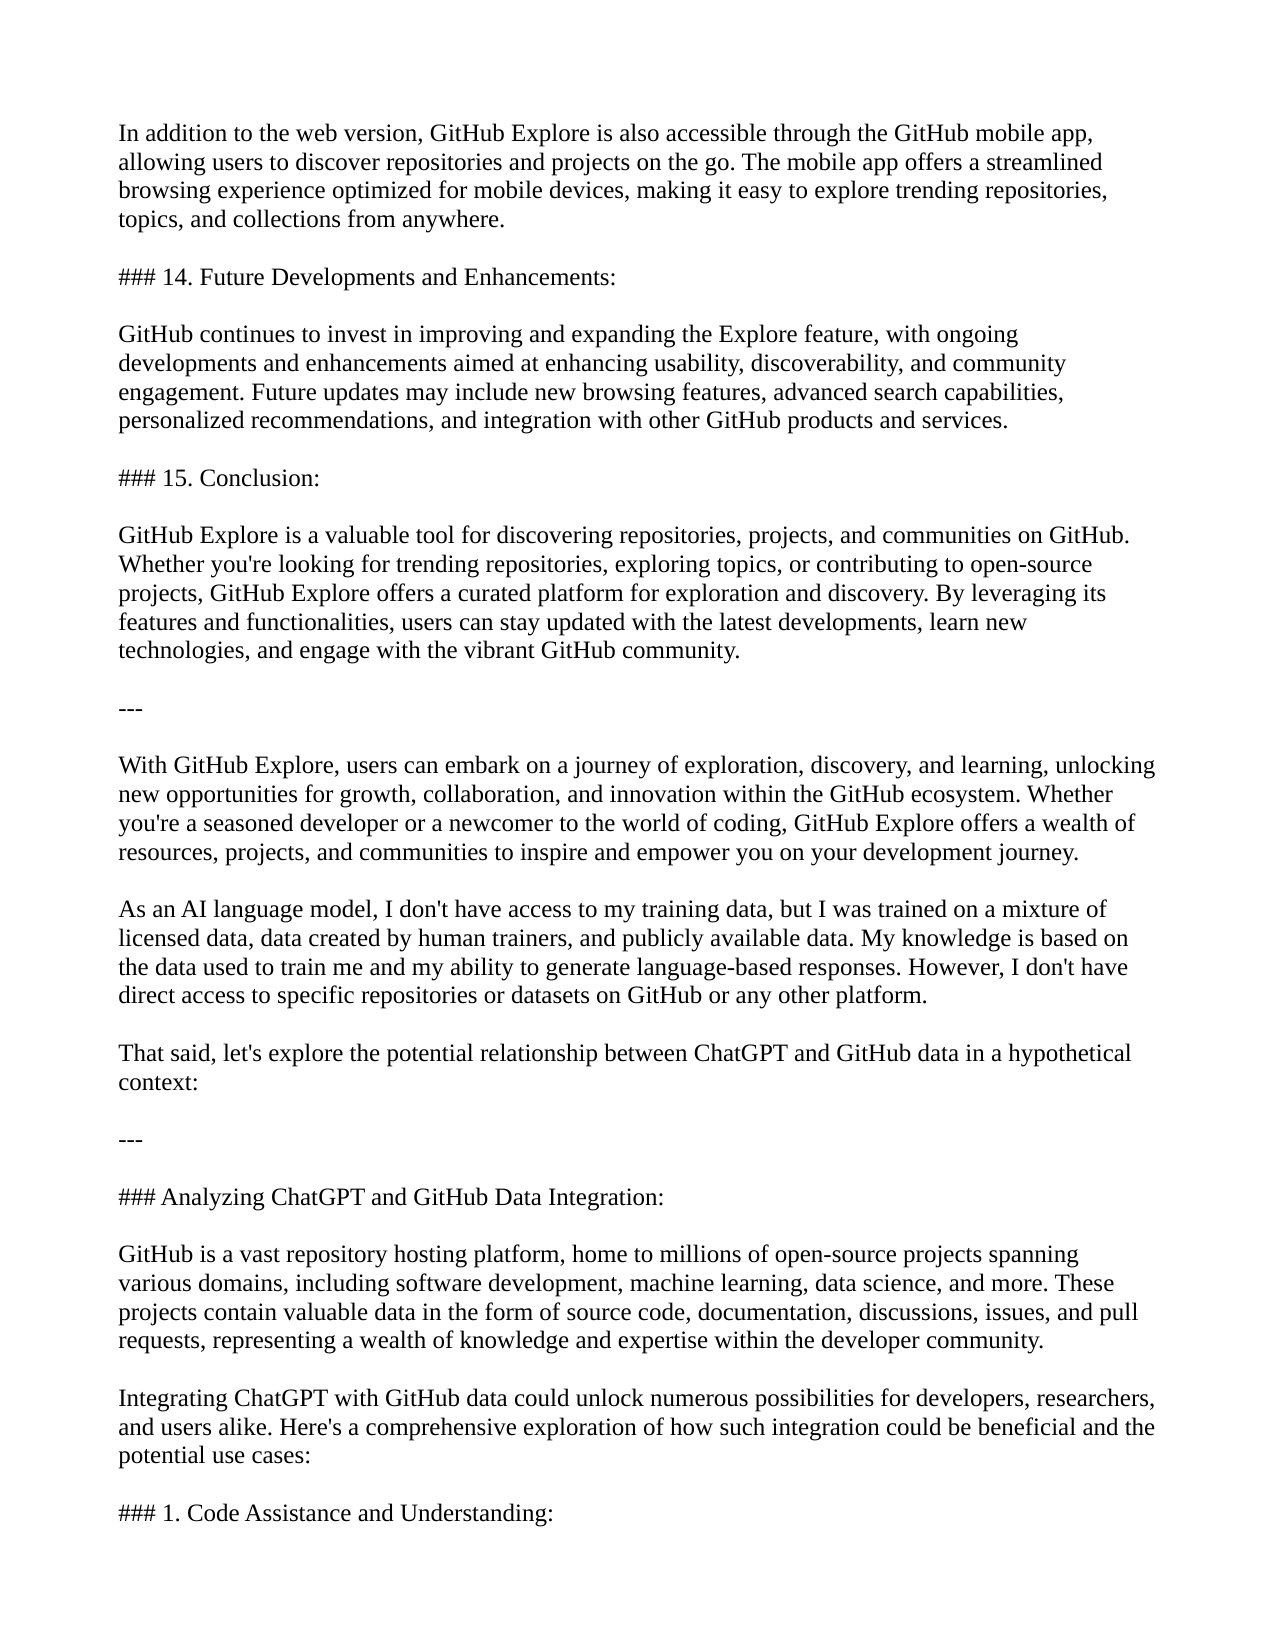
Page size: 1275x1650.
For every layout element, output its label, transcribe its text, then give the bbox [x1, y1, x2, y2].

text With GitHub Explore, users can embark on a journey of exploration, discovery, and learning, unlocking new opportunities for growth, collaboration, and innovation within the GitHub ecosystem. Whether you're a seasoned developer or a newcomer to the world of coding, GitHub Explore offers a wealth of resources, projects, and communities to inspire and empower you on your development journey. [118, 751, 1157, 866]
text --- [118, 1124, 1157, 1153]
text Integrating ChatGPT with GitHub data could unlock numerous possibilities for developers, researchers, and users alike. Here's a comprehensive exploration of how such integration could be beneficial and the potential use cases: [118, 1383, 1157, 1469]
text That said, let's explore the potential relationship between ChatGPT and GitHub data in a hypothetical context: [118, 1038, 1157, 1096]
text ### 15. Conclusion: [118, 463, 1157, 492]
text --- [118, 693, 1157, 722]
text As an AI language model, I don't have access to my training data, but I was trained on a mixture of licensed data, data created by human trainers, and publicly available data. My knowledge is based on the data used to train me and my ability to generate language-based responses. However, I don't have direct access to specific repositories or datasets on GitHub or any other platform. [118, 894, 1157, 1009]
text ### 14. Future Developments and Enhancements: [118, 262, 1157, 291]
text ### Analyzing ChatGPT and GitHub Data Integration: [118, 1182, 1157, 1211]
text In addition to the web version, GitHub Explore is also accessible through the GitHub mobile app, allowing users to discover repositories and projects on the go. The mobile app offers a streamlined browsing experience optimized for mobile devices, making it easy to explore trending repositories, topics, and collections from anywhere. [118, 118, 1157, 233]
text GitHub continues to invest in improving and expanding the Explore feature, with ongoing developments and enhancements aimed at enhancing usability, discoverability, and community engagement. Future updates may include new browsing features, advanced search capabilities, personalized recommendations, and integration with other GitHub products and services. [118, 319, 1157, 434]
text GitHub Explore is a valuable tool for discovering repositories, projects, and communities on GitHub. Whether you're looking for trending repositories, exploring topics, or contributing to open-source projects, GitHub Explore offers a curated platform for exploration and discovery. By leveraging its features and functionalities, users can stay updated with the latest developments, learn new technologies, and engage with the vibrant GitHub community. [118, 521, 1157, 664]
text ### 1. Code Assistance and Understanding: [118, 1498, 1157, 1527]
text GitHub is a vast repository hosting platform, home to millions of open-source projects spanning various domains, including software development, machine learning, data science, and more. These projects contain valuable data in the form of source code, documentation, discussions, issues, and pull requests, representing a wealth of knowledge and expertise within the developer community. [118, 1239, 1157, 1354]
